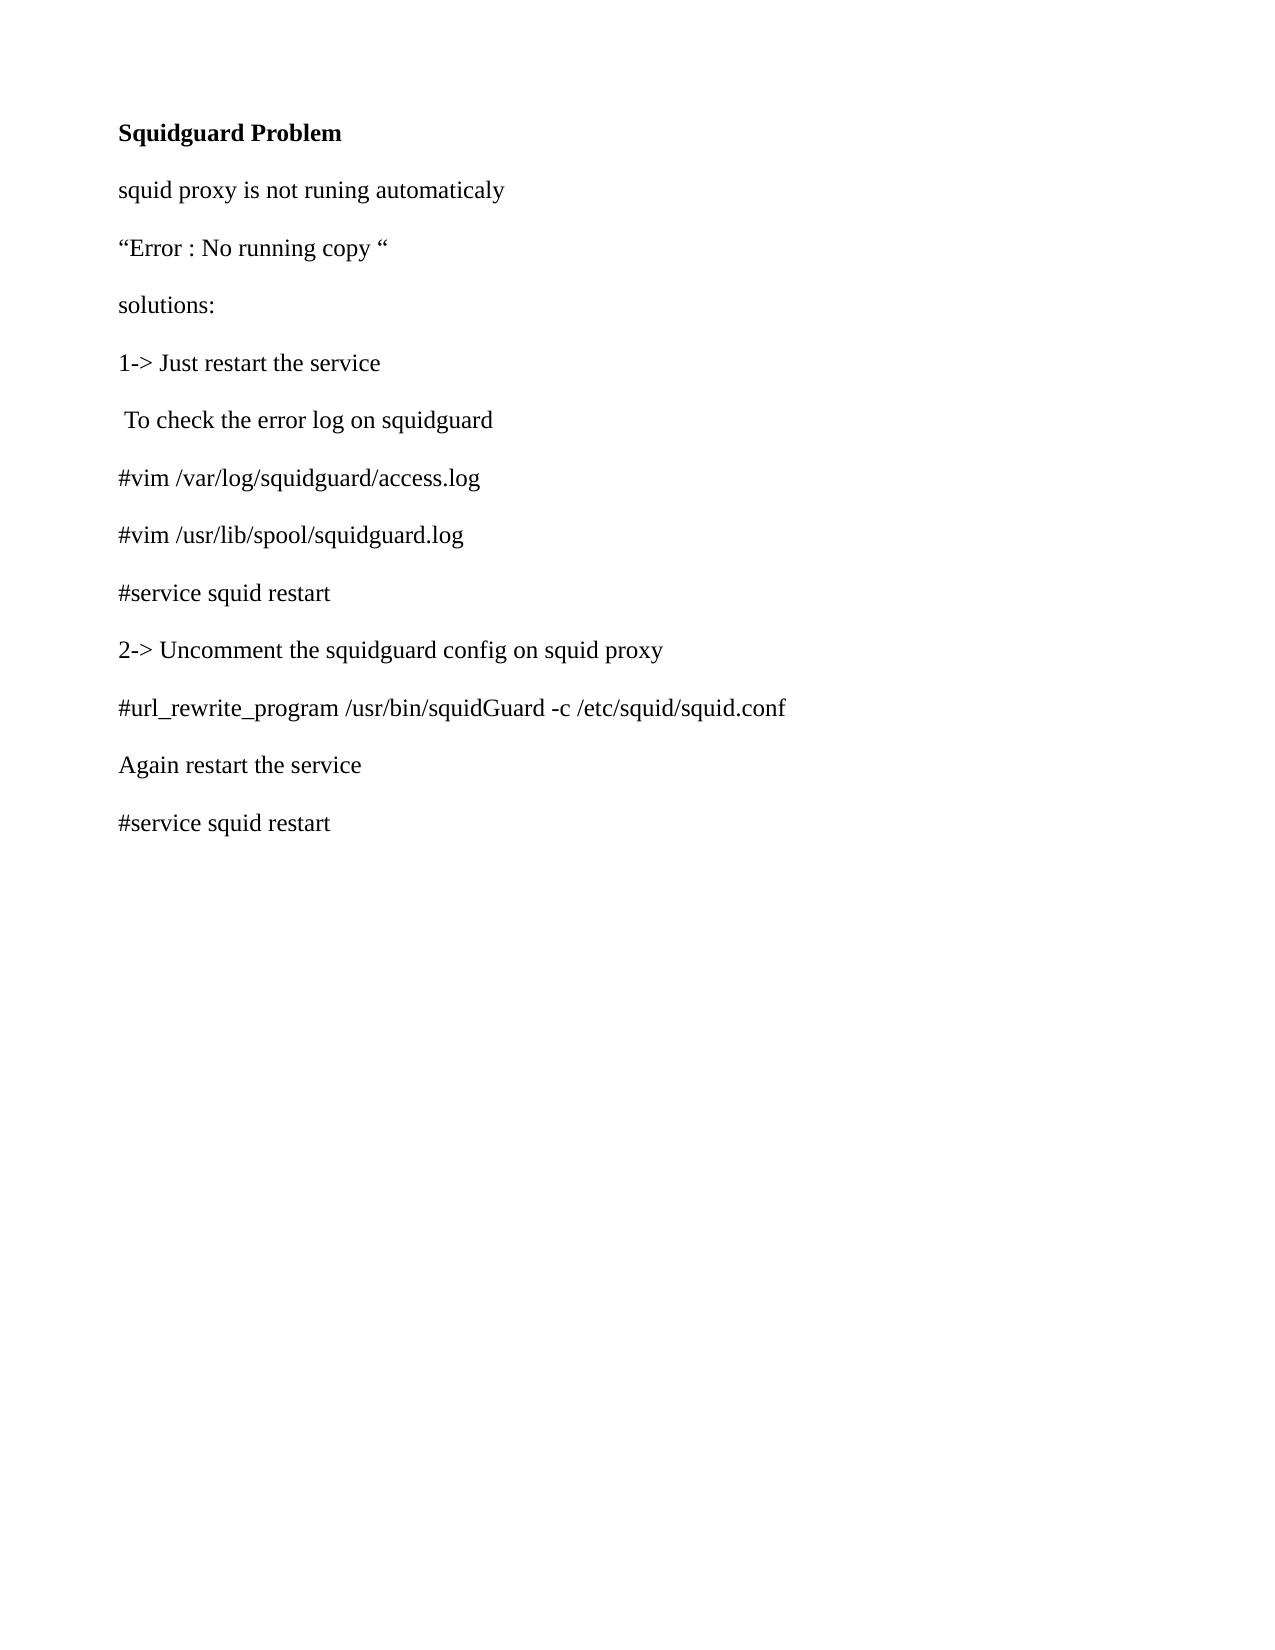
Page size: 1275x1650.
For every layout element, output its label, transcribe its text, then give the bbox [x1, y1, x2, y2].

text To check the error log on squidguard [118, 406, 1157, 434]
text #service squid restart [118, 808, 1157, 837]
text 2-> Uncomment the squidguard config on squid proxy [118, 636, 1157, 664]
text Squidguard Problem [118, 118, 1157, 147]
text Again restart the service [118, 751, 1157, 779]
text solutions: [118, 291, 1157, 319]
text squid proxy is not runing automaticaly [118, 176, 1157, 204]
text #vim /usr/lib/spool/squidguard.log [118, 521, 1157, 549]
text “Error : No running copy “ [118, 233, 1157, 262]
text #vim /var/log/squidguard/access.log [118, 463, 1157, 492]
text #url_rewrite_program /usr/bin/squidGuard -c /etc/squid/squid.conf [118, 693, 1157, 722]
text #service squid restart [118, 578, 1157, 607]
text 1-> Just restart the service [118, 348, 1157, 377]
